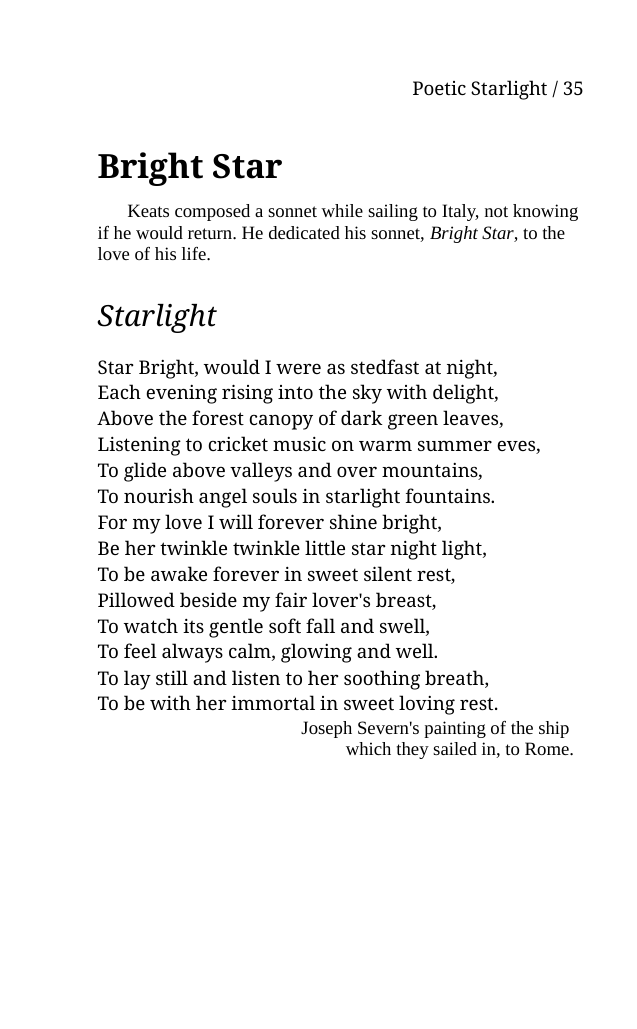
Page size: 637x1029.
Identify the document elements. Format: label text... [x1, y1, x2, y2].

text Joseph Severn's painting of the ship [97, 717, 583, 738]
text Listening to cricket music on warm summer eves, [97, 431, 583, 457]
text Above the forest canopy of dark green leaves, [97, 405, 583, 431]
text Star Bright, would I were as stedfast at night, [97, 354, 583, 379]
subtitle Starlight [97, 296, 583, 335]
text To feel always calm, glowing and well. [97, 639, 583, 664]
text To watch its gentle soft fall and swell, [97, 613, 583, 638]
text To glide above valleys and over mountains, [97, 457, 583, 483]
text Pillowed beside my fair lover's breast, [97, 587, 583, 612]
text Each evening rising into the sky with delight, [97, 379, 583, 405]
text To be awake forever in sweet silent rest, [97, 561, 583, 587]
text To lay still and listen to her soothing breath, [97, 665, 583, 690]
text Be her twinkle twinkle little star night light, [97, 535, 583, 561]
text To nourish angel souls in starlight fountains. [97, 483, 583, 509]
text To be with her immortal in sweet loving rest. [97, 691, 583, 716]
text Keats composed a sonnet while sailing to Italy, not knowing if he would return. He dedicated his sonnet, Bright Star, to the love of his life. [97, 200, 583, 265]
text For my love I will forever shine bright, [97, 509, 583, 535]
subtitle Bright Star [97, 143, 583, 188]
text which they sailed in, to Rome. [97, 738, 583, 760]
